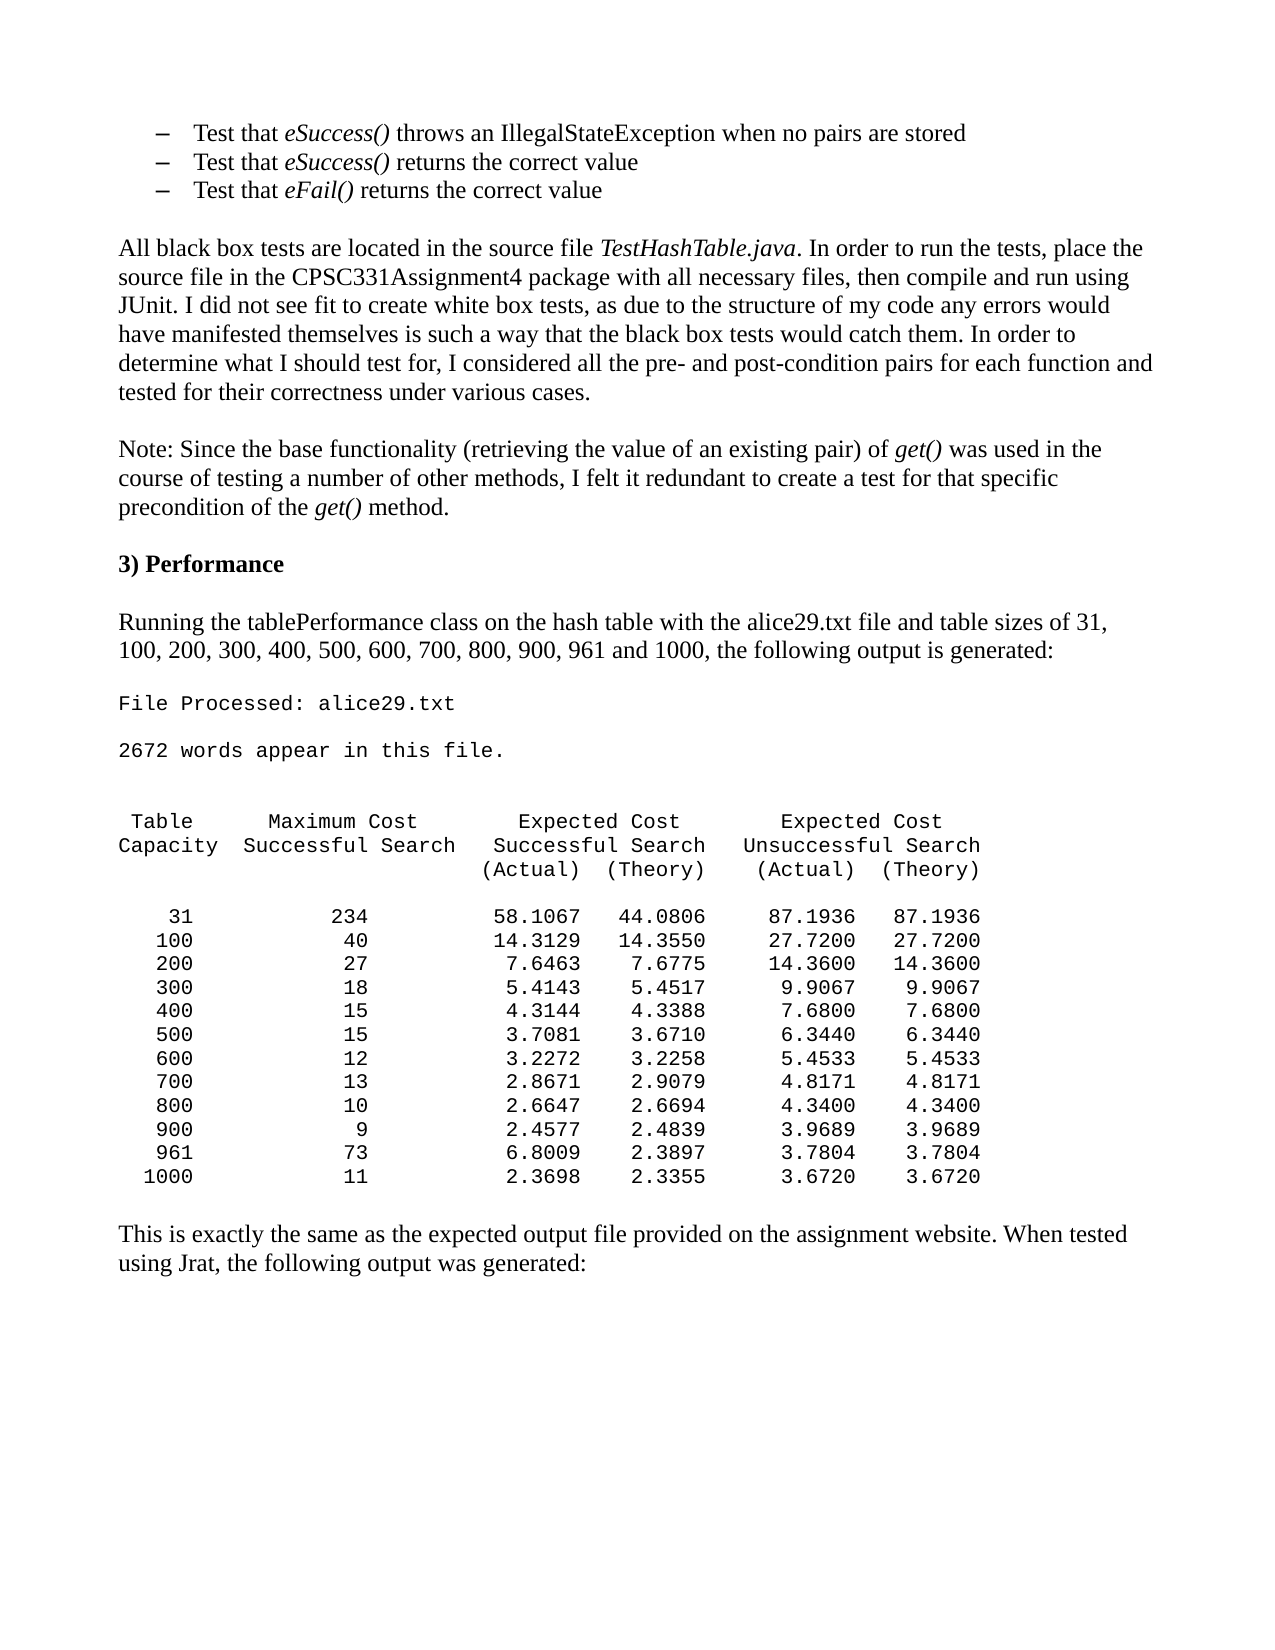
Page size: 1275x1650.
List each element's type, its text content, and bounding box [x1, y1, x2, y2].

text 900 9 2.4577 2.4839 3.9689 3.9689 [118, 1119, 1157, 1142]
text Table Maximum Cost Expected Cost Expected Cost [118, 811, 1157, 835]
text Note: Since the base functionality (retrieving the value of an existing pair) of get() was used in the course of testing a number of other methods, I felt it redundant to create a test for that specific precondition of the get() method. [118, 434, 1157, 521]
text 1000 11 2.3698 2.3355 3.6720 3.6720 [118, 1166, 1157, 1190]
text 800 10 2.6647 2.6694 4.3400 4.3400 [118, 1095, 1157, 1119]
list Test that eFail() returns the correct value [156, 176, 1157, 204]
text 961 73 6.8009 2.3897 3.7804 3.7804 [118, 1142, 1157, 1166]
list Test that eSuccess() returns the correct value [156, 147, 1157, 176]
text Running the tablePerformance class on the hash table with the alice29.txt file and table sizes of 31, 100, 200, 300, 400, 500, 600, 700, 800, 900, 961 and 1000, the following output is generated: [118, 607, 1157, 664]
text 600 12 3.2272 3.2258 5.4533 5.4533 [118, 1048, 1157, 1071]
text 400 15 4.3144 4.3388 7.6800 7.6800 [118, 1001, 1157, 1024]
text This is exactly the same as the expected output file provided on the assignment website. When tested using Jrat, the following output was generated: [118, 1219, 1157, 1277]
text (Actual) (Theory) (Actual) (Theory) [118, 859, 1157, 882]
text 700 13 2.8671 2.9079 4.8171 4.8171 [118, 1071, 1157, 1095]
text 200 27 7.6463 7.6775 14.3600 14.3600 [118, 953, 1157, 977]
text All black box tests are located in the source file TestHashTable.java. In order to run the tests, place the source file in the CPSC331Assignment4 package with all necessary files, then compile and run using JUnit. I did not see fit to create white box tests, as due to the structure of my code any errors would have manifested themselves is such a way that the black box tests would catch them. In order to determine what I should test for, I considered all the pre- and post-condition pairs for each function and tested for their correctness under various cases. [118, 233, 1157, 406]
text 300 18 5.4143 5.4517 9.9067 9.9067 [118, 977, 1157, 1001]
list Test that eSuccess() throws an IllegalStateException when no pairs are stored [156, 118, 1157, 147]
text 100 40 14.3129 14.3550 27.7200 27.7200 [118, 929, 1157, 953]
text 2672 words appear in this file. [118, 740, 1157, 764]
text 31 234 58.1067 44.0806 87.1936 87.1936 [118, 906, 1157, 929]
text 3) Performance [118, 549, 1157, 578]
text File Processed: alice29.txt [118, 693, 1157, 717]
text 500 15 3.7081 3.6710 6.3440 6.3440 [118, 1024, 1157, 1048]
text Capacity Successful Search Successful Search Unsuccessful Search [118, 835, 1157, 859]
